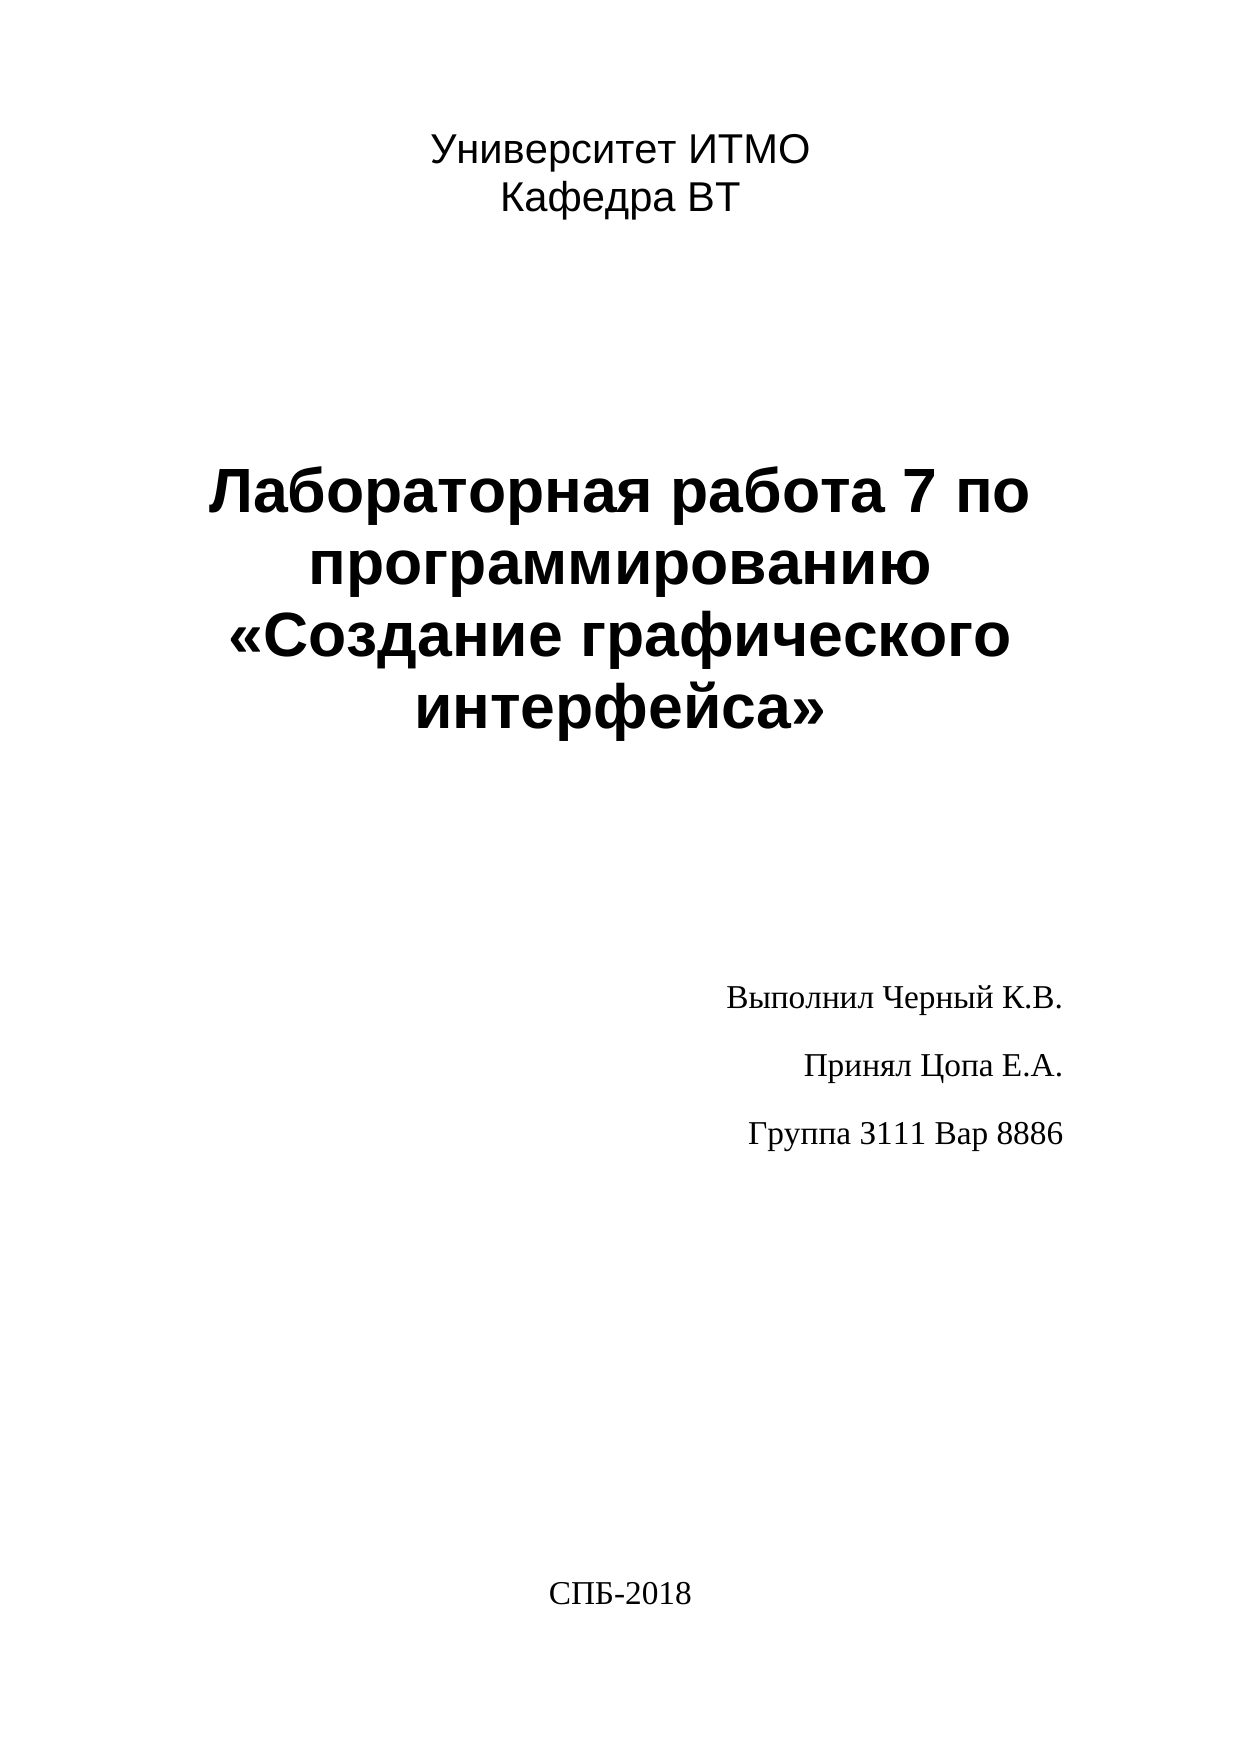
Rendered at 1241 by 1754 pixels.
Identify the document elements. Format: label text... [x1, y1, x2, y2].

text СПБ-2018 [118, 1574, 1122, 1612]
text Выполнил Черный К.В. [177, 978, 1063, 1016]
text Принял Цопа Е.А. [177, 1046, 1063, 1084]
subtitle Университет ИТМО Кафедра ВТ [118, 124, 1122, 220]
title Лабораторная работа 7 по программированию «Создание графического интерфейса» [118, 454, 1122, 741]
text Группа З111 Вар 8886 [177, 1113, 1063, 1152]
